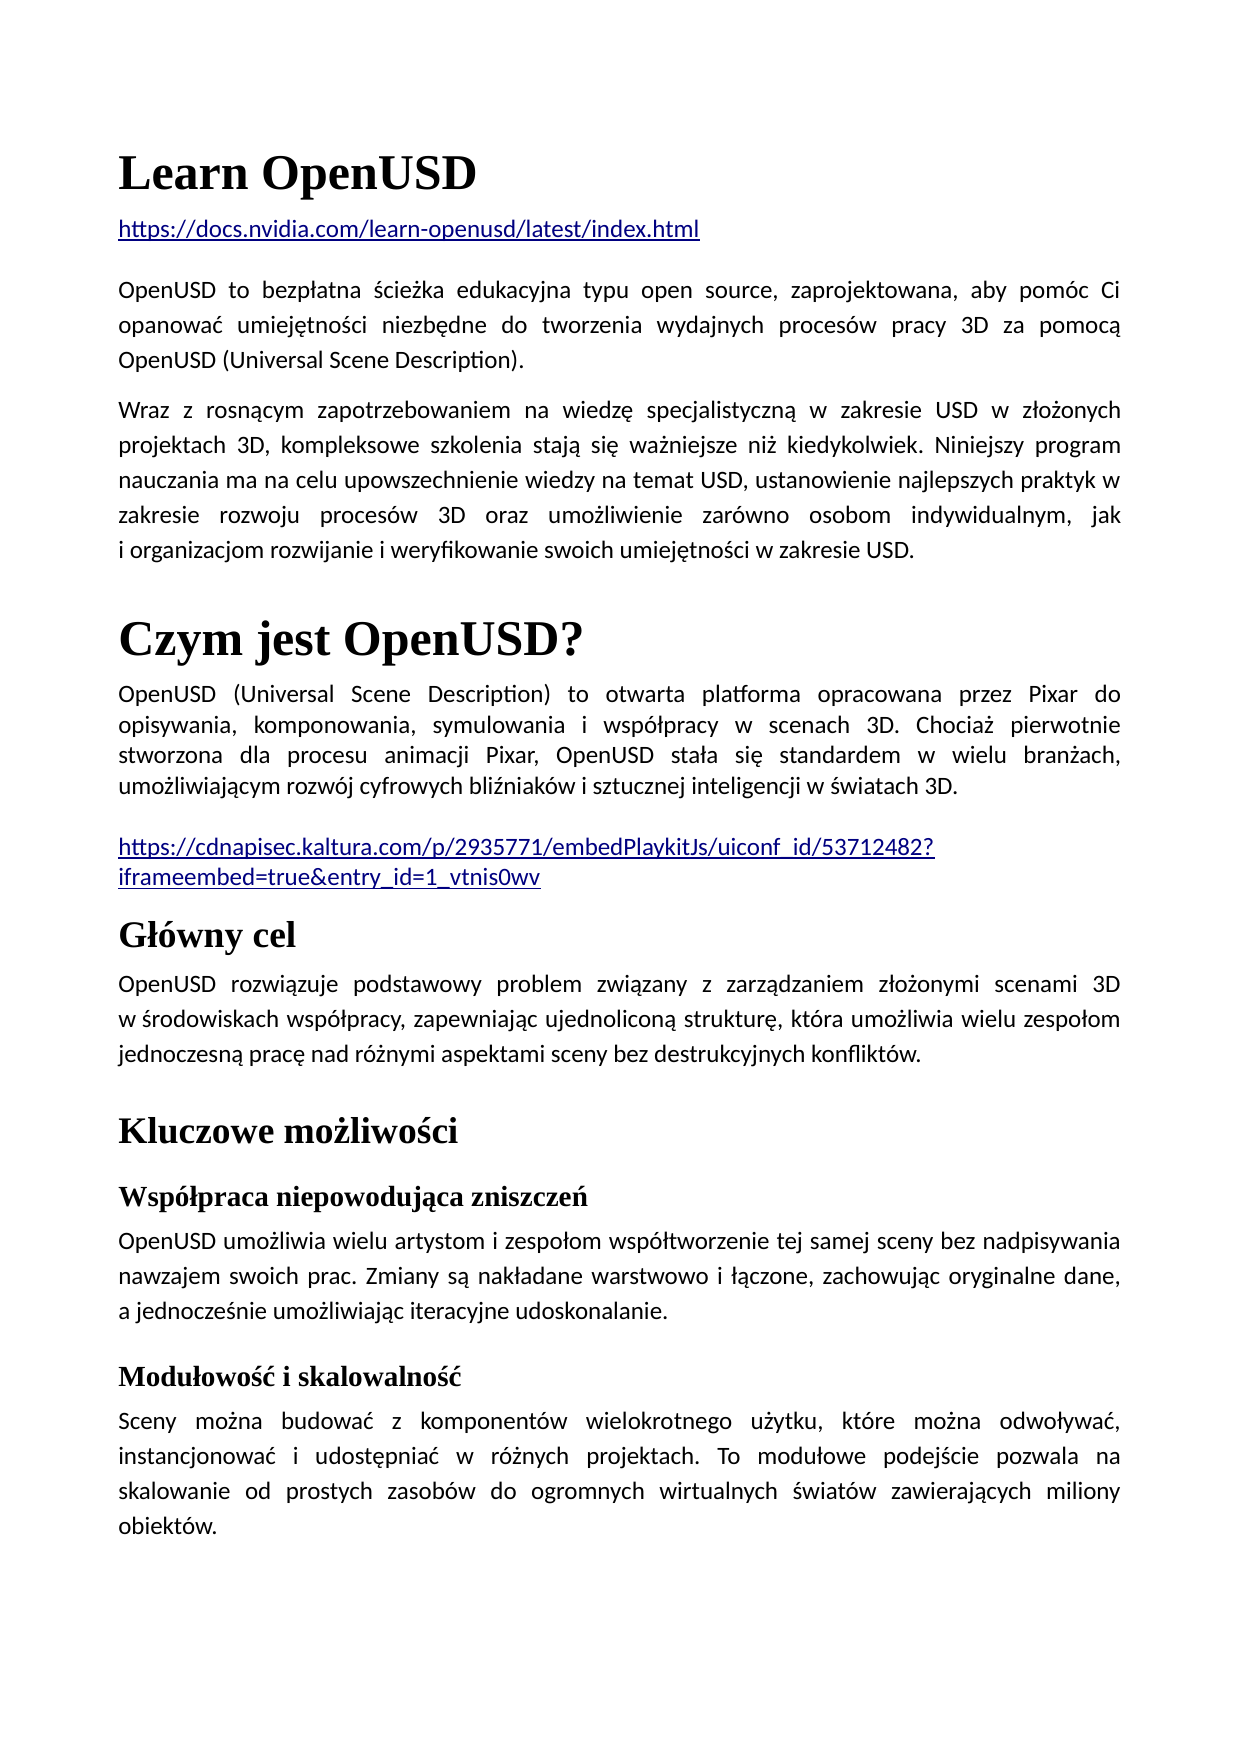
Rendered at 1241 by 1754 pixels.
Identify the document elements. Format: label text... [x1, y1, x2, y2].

subtitle Czym jest OpenUSD? [118, 608, 1122, 666]
text https://docs.nvidia.com/learn-openusd/latest/index.html [118, 213, 1122, 244]
subtitle Główny cel [118, 913, 1122, 956]
text https://cdnapisec.kaltura.com/p/2935771/embedPlaykitJs/uiconf_id/53712482?iframeembed=true&entry_id=1_vtnis0wv [118, 831, 1122, 892]
text Wraz z rosnącym zapotrzebowaniem na wiedzę specjalistyczną w zakresie USD w złożonych projektach 3D, kompleksowe szkolenia stają się ważniejsze niż kiedykolwiek. Niniejszy program nauczania ma na celu upowszechnienie wiedzy na temat USD, ustanowienie najlepszych praktyk w zakresie rozwoju procesów 3D oraz umożliwienie zarówno osobom indywidualnym, jak i organizacjom rozwijanie i weryfikowanie swoich umiejętności w zakresie USD. [118, 394, 1122, 564]
subtitle Learn OpenUSD [118, 143, 1122, 201]
text OpenUSD umożliwia wielu artystom i zespołom współtworzenie tej samej sceny bez nadpisywania nawzajem swoich prac. Zmiany są nakładane warstwowo i łączone, zachowując oryginalne dane, a jednocześnie umożliwiając iteracyjne udoskonalanie. [118, 1225, 1122, 1326]
text OpenUSD (Universal Scene Description) to otwarta platforma opracowana przez Pixar do opisywania, komponowania, symulowania i współpracy w scenach 3D. Chociaż pierwotnie stworzona dla procesu animacji Pixar, OpenUSD stała się standardem w wielu branżach, umożliwiającym rozwój cyfrowych bliźniaków i sztucznej inteligencji w światach 3D. [118, 678, 1122, 800]
text OpenUSD to bezpłatna ścieżka edukacyjna typu open source, zaprojektowana, aby pomóc Ci opanować umiejętności niezbędne do tworzenia wydajnych procesów pracy 3D za pomocą OpenUSD (Universal Scene Description). [118, 274, 1122, 375]
text Sceny można budować z komponentów wielokrotnego użytku, które można odwoływać, instancjonować i udostępniać w różnych projektach. To modułowe podejście pozwala na skalowanie od prostych zasobów do ogromnych wirtualnych światów zawierających miliony obiektów. [118, 1405, 1122, 1541]
subtitle Kluczowe możliwości [118, 1109, 1122, 1152]
text OpenUSD rozwiązuje podstawowy problem związany z zarządzaniem złożonymi scenami 3D w środowiskach współpracy, zapewniając ujednoliconą strukturę, która umożliwia wielu zespołom jednoczesną pracę nad różnymi aspektami sceny bez destrukcyjnych konfliktów. [118, 968, 1122, 1069]
subtitle Modułowość i skalowalność [118, 1359, 1122, 1393]
subtitle Współpraca niepowodująca zniszczeń [118, 1179, 1122, 1213]
